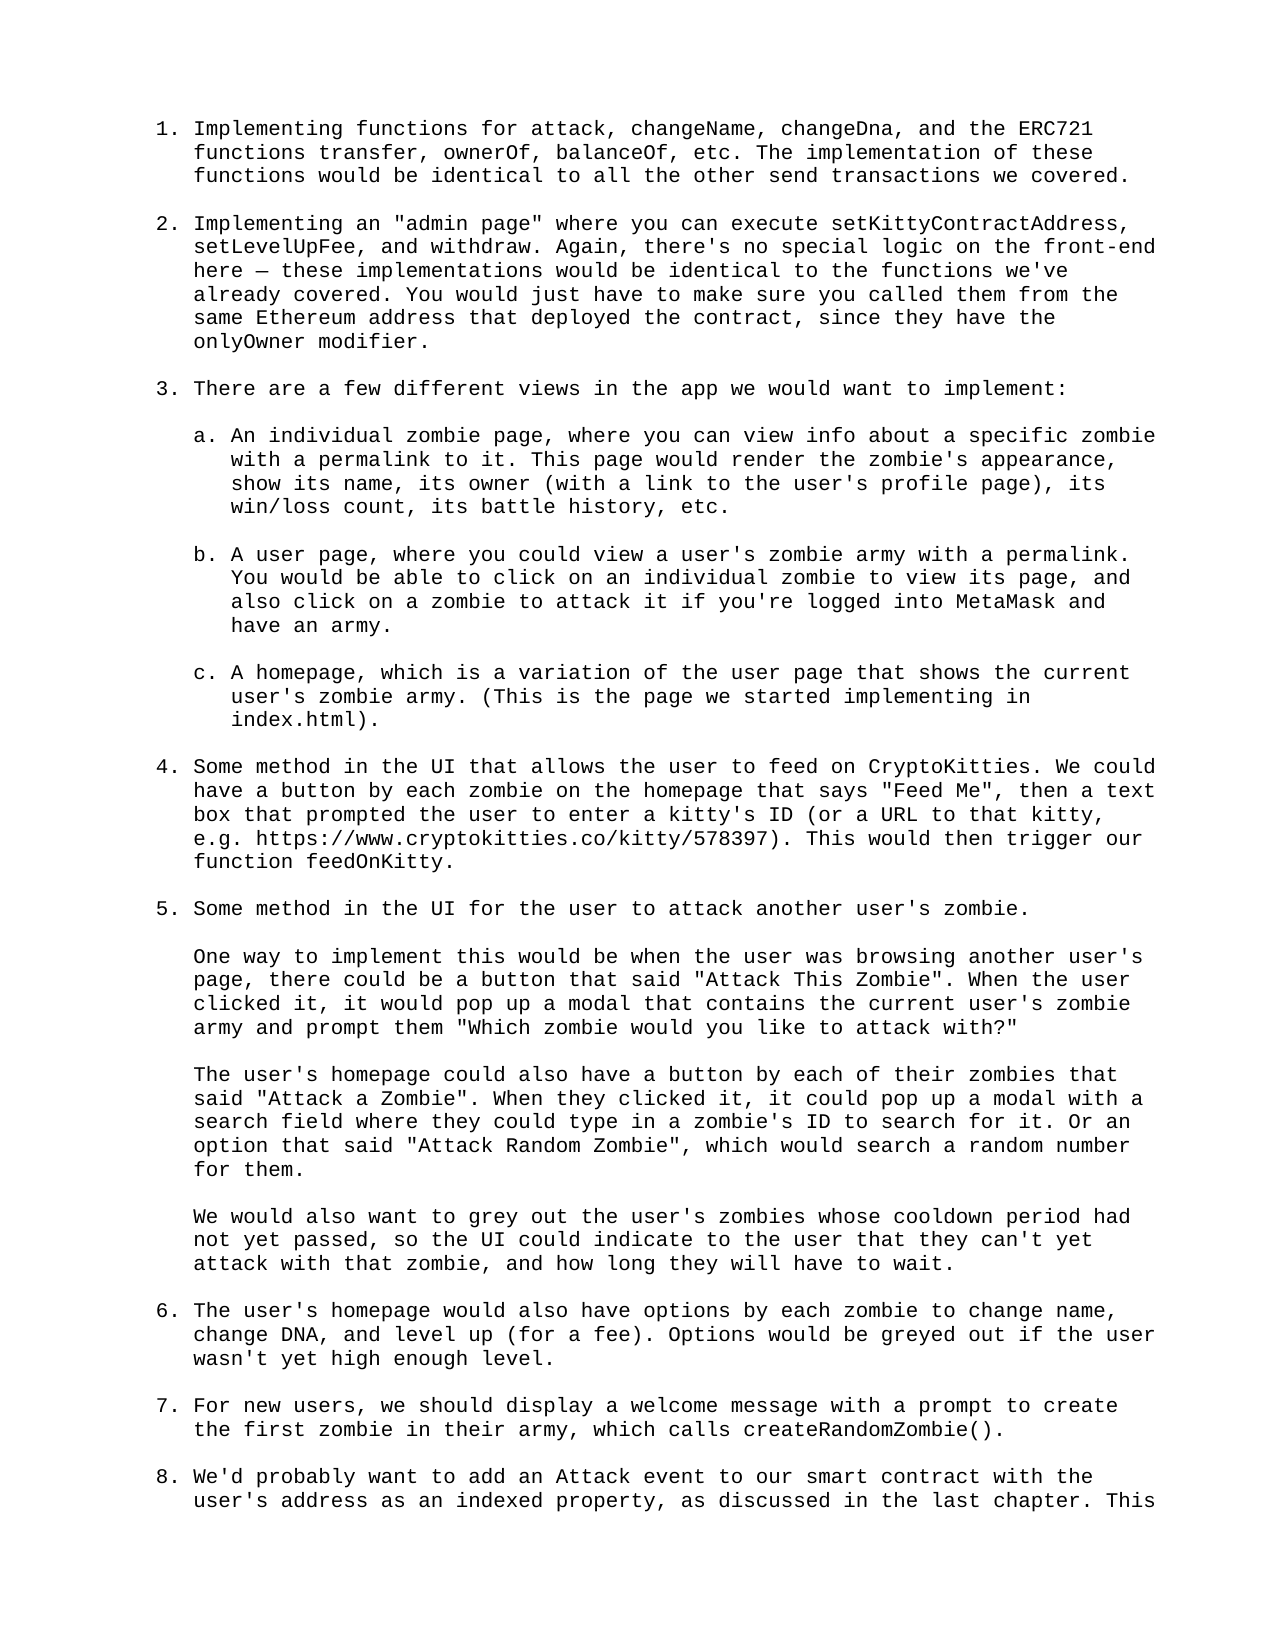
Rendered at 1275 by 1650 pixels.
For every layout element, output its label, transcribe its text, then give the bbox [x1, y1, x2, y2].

list We would also want to grey out the user's zombies whose cooldown period had not yet passed, so the UI could indicate to the user that they can't yet attack with that zombie, and how long they will have to wait. [156, 1206, 1157, 1277]
list A user page, where you could view a user's zombie army with a permalink. You would be able to click on an individual zombie to view its page, and also click on a zombie to attack it if you're logged into MetaMask and have an army. [193, 544, 1157, 638]
list An individual zombie page, where you can view info about a specific zombie with a permalink to it. This page would render the zombie's appearance, show its name, its owner (with a link to the user's profile page), its win/loss count, its battle history, etc. [193, 426, 1157, 520]
list Some method in the UI for the user to attack another user's zombie. [156, 898, 1157, 922]
list A homepage, which is a variation of the user page that shows the current user's zombie army. (This is the page we started implementing in index.html). [193, 662, 1157, 733]
list The user's homepage would also have options by each zombie to change name, change DNA, and level up (for a fee). Options would be greyed out if the user wasn't yet high enough level. [156, 1300, 1157, 1371]
list The user's homepage could also have a button by each of their zombies that said "Attack a Zombie". When they clicked it, it could pop up a modal with a search field where they could type in a zombie's ID to search for it. Or an option that said "Attack Random Zombie", which would search a random number for them. [156, 1064, 1157, 1182]
list For new users, we should display a welcome message with a prompt to create the first zombie in their army, which calls createRandomZombie(). [156, 1395, 1157, 1442]
list There are a few different views in the app we would want to implement: [156, 378, 1157, 402]
list Implementing an "admin page" where you can execute setKittyContractAddress, setLevelUpFee, and withdraw. Again, there's no special logic on the front-end here — these implementations would be identical to the functions we've already covered. You would just have to make sure you called them from the same Ethereum address that deployed the contract, since they have the onlyOwner modifier. [156, 213, 1157, 354]
list Implementing functions for attack, changeName, changeDna, and the ERC721 functions transfer, ownerOf, balanceOf, etc. The implementation of these functions would be identical to all the other send transactions we covered. [156, 118, 1157, 189]
list We'd probably want to add an Attack event to our smart contract with the user's address as an indexed property, as discussed in the last chapter. This [156, 1466, 1157, 1513]
list Some method in the UI that allows the user to feed on CryptoKitties. We could have a button by each zombie on the homepage that says "Feed Me", then a text box that prompted the user to enter a kitty's ID (or a URL to that kitty, e.g. https://www.cryptokitties.co/kitty/578397). This would then trigger our function feedOnKitty. [156, 757, 1157, 875]
list One way to implement this would be when the user was browsing another user's page, there could be a button that said "Attack This Zombie". When the user clicked it, it would pop up a modal that contains the current user's zombie army and prompt them "Which zombie would you like to attack with?" [156, 946, 1157, 1040]
